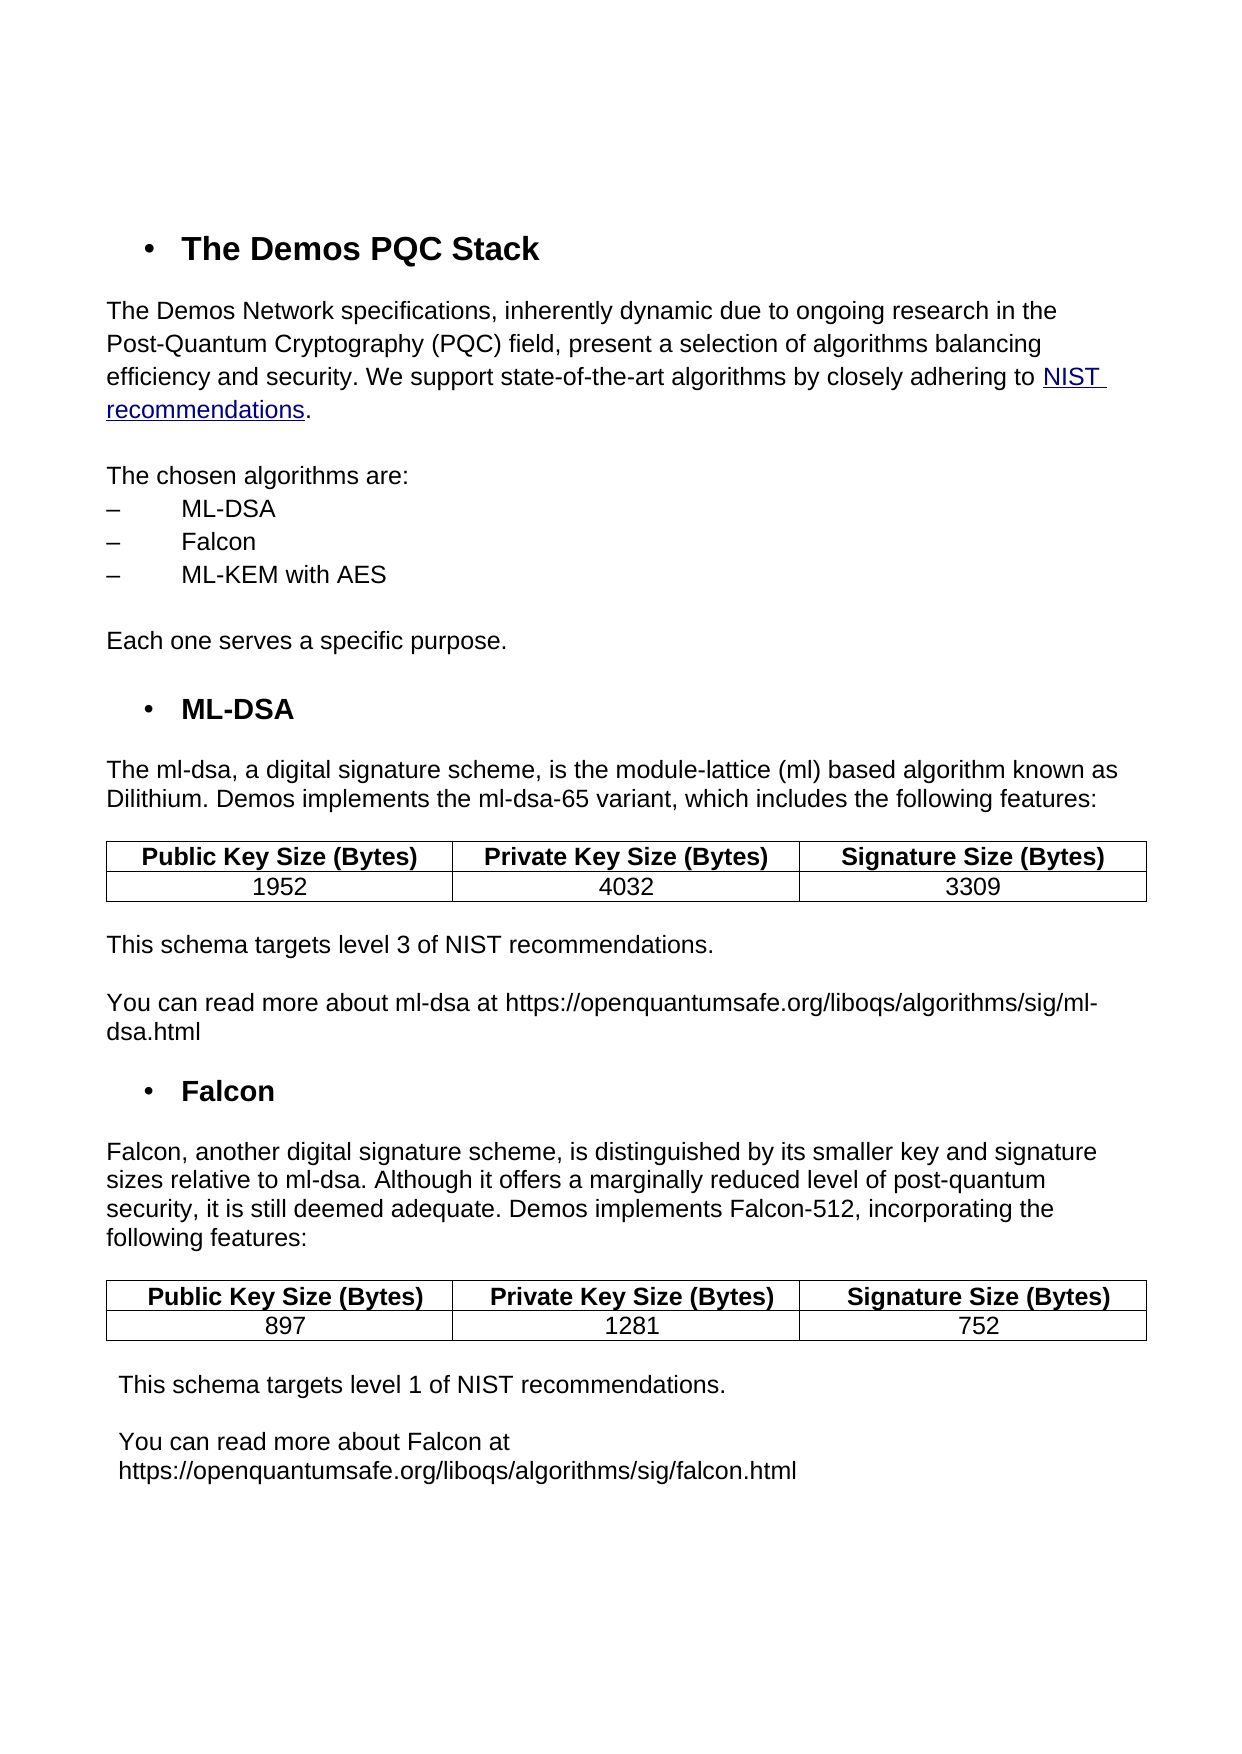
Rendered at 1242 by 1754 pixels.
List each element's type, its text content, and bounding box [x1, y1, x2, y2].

list ML-DSA [144, 692, 1146, 726]
table_cell 4032 [453, 872, 799, 901]
text The ml-dsa, a digital signature scheme, is the module-lattice (ml) based algorithm known as Dilithium. Demos implements the ml-dsa-65 variant, which includes the following features: [106, 755, 1146, 812]
table_header Private Key Size (Bytes) [453, 1281, 799, 1310]
table_header Private Key Size (Bytes) [453, 842, 799, 871]
text This schema targets level 1 of NIST recommendations. [118, 1370, 1146, 1398]
table_cell 1281 [453, 1311, 799, 1340]
text The chosen algorithms are: [106, 461, 1114, 490]
list Falcon [106, 527, 1114, 556]
table_header Signature Size (Bytes) [800, 842, 1146, 871]
table_cell 1952 [107, 872, 452, 901]
table_header Public Key Size (Bytes) [107, 842, 452, 871]
table_cell 3309 [800, 872, 1146, 901]
table_cell 897 [107, 1311, 452, 1340]
list ML-KEM with AES [106, 560, 1114, 589]
table_header Signature Size (Bytes) [800, 1281, 1146, 1310]
table_cell 752 [800, 1311, 1146, 1340]
list ML-DSA [106, 494, 1114, 523]
text Each one serves a specific purpose. [106, 626, 1114, 655]
list The Demos PQC Stack [144, 228, 1146, 267]
text You can read more about Falcon at https://openquantumsafe.org/liboqs/algorithms/sig/falcon.html [118, 1427, 1146, 1485]
text This schema targets level 3 of NIST recommendations. [106, 930, 1146, 959]
text The Demos Network specifications, inherently dynamic due to ongoing research in the Post-Quantum Cryptography (PQC) field, present a selection of algorithms balancing efficiency and security. We support state-of-the-art algorithms by closely adhering to NIST recommendations. [106, 296, 1114, 424]
list Falcon [144, 1074, 1146, 1108]
table_header Public Key Size (Bytes) [107, 1281, 452, 1310]
text Falcon, another digital signature scheme, is distinguished by its smaller key and signature sizes relative to ml-dsa. Although it offers a marginally reduced level of post-quantum security, it is still deemed adequate. Demos implements Falcon-512, incorporating the following features: [106, 1137, 1146, 1252]
text You can read more about ml-dsa at https://openquantumsafe.org/liboqs/algorithms/sig/ml-dsa.html [106, 988, 1146, 1045]
